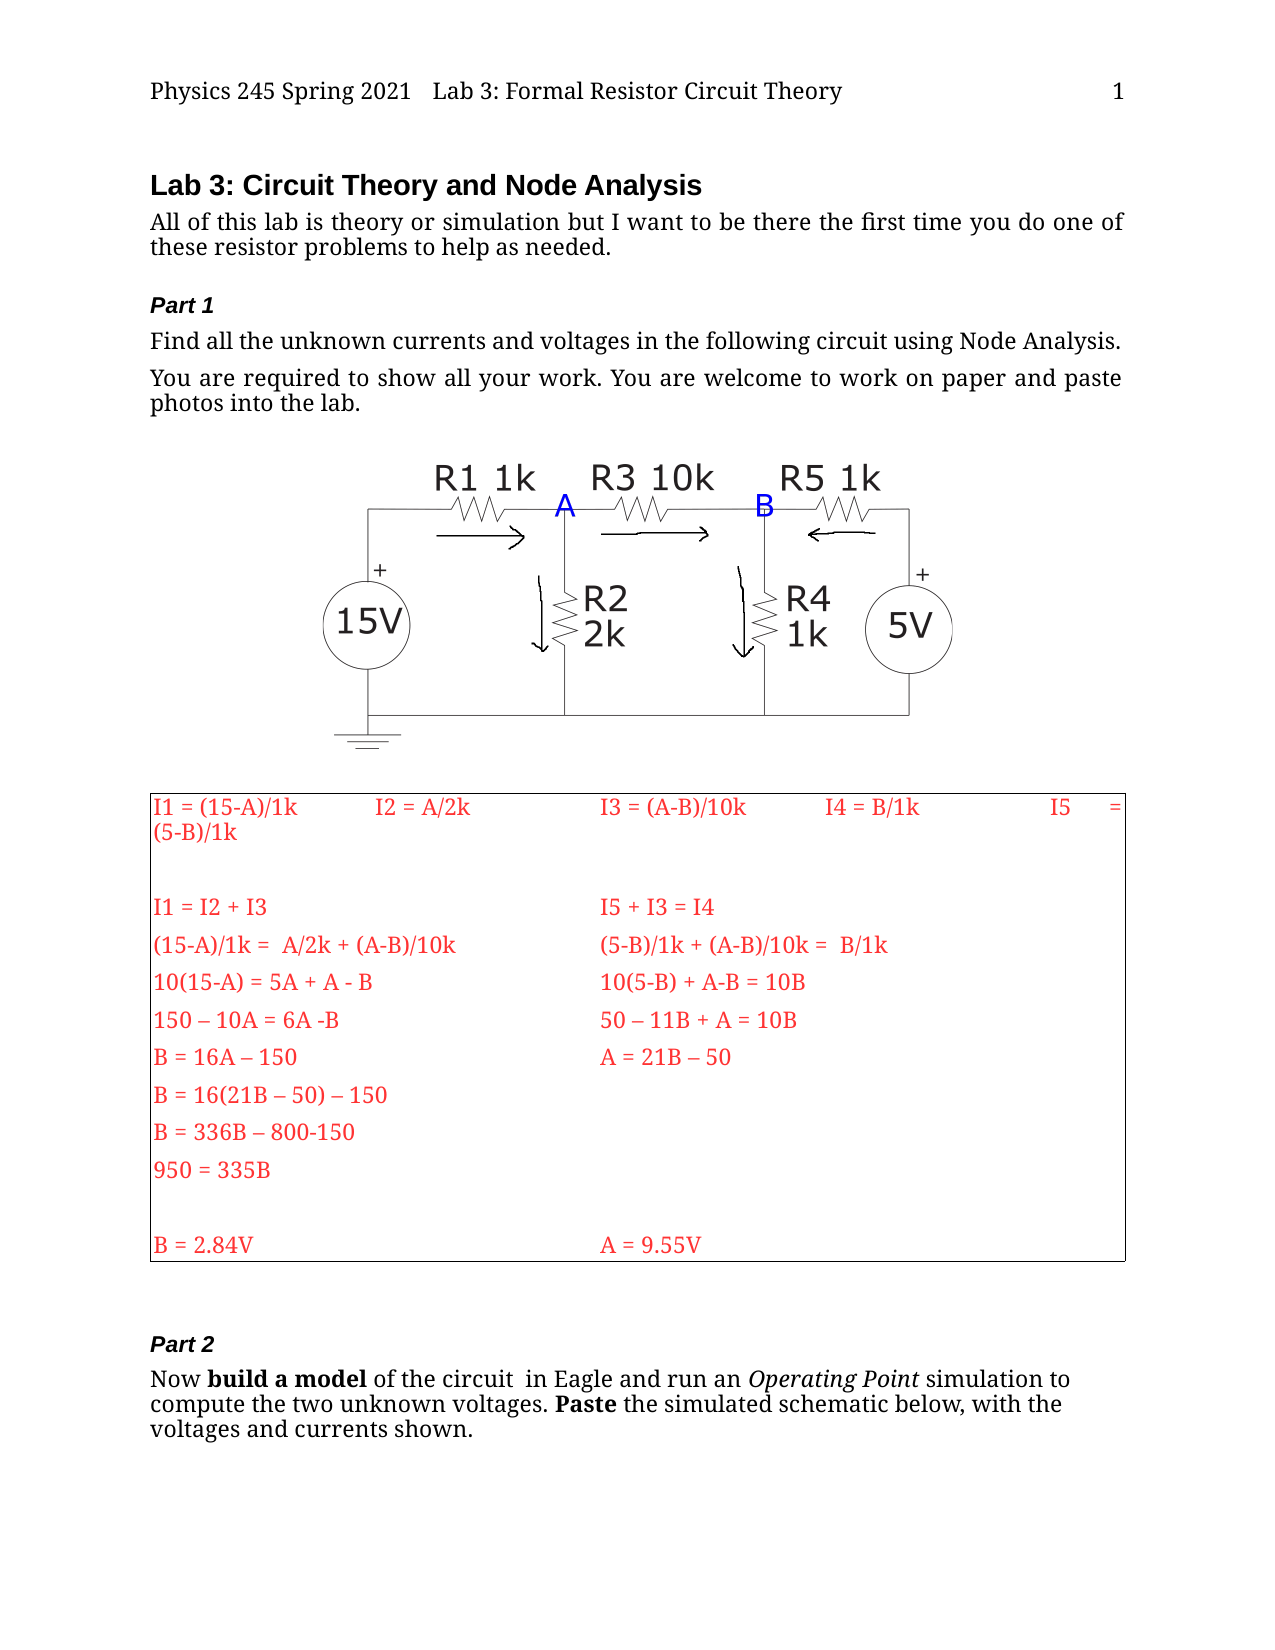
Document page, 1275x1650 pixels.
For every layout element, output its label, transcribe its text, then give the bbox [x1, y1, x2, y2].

text I1 = (15-A)/1k I2 = A/2k I3 = (A-B)/10k I4 = B/1k I5 = (5-B)/1k [151, 794, 1125, 846]
subtitle Lab 3: Circuit Theory and Node Analysis [150, 175, 1125, 200]
text B = 16(21B – 50) – 150 [151, 1080, 1125, 1108]
text All of this lab is theory or simulation but I want to be there the first time you do one of these resistor problems to help as needed. [150, 210, 1125, 260]
text B = 16A – 150 A = 21B – 50 [151, 1042, 1125, 1071]
text 950 = 335B [151, 1155, 1125, 1183]
subtitle Part 2 [150, 1332, 1125, 1357]
text I1 = I2 + I3 I5 + I3 = I4 [151, 892, 1125, 921]
text 150 – 10A = 6A -B 50 – 11B + A = 10B [151, 1005, 1125, 1033]
text B = 2.84V A = 9.55V [151, 1230, 1125, 1261]
picture [322, 462, 953, 749]
text 10(15-A) = 5A + A - B 10(5-B) + A-B = 10B [151, 967, 1125, 996]
text Find all the unknown currents and voltages in the following circuit using Node Analysis. [150, 329, 1125, 354]
text You are required to show all your work. You are welcome to work on paper and paste photos into the lab. [150, 367, 1125, 417]
subtitle Part 1 [150, 294, 1125, 319]
text Now build a model of the circuit in Eagle and run an Operating Point simulation to compute the two unknown voltages. Paste the simulated schematic below, with the voltages and currents shown. [150, 1367, 1125, 1442]
text (15-A)/1k = A/2k + (A-B)/10k (5-B)/1k + (A-B)/10k = B/1k [151, 930, 1125, 958]
text B = 336B – 800-150 [151, 1117, 1125, 1146]
